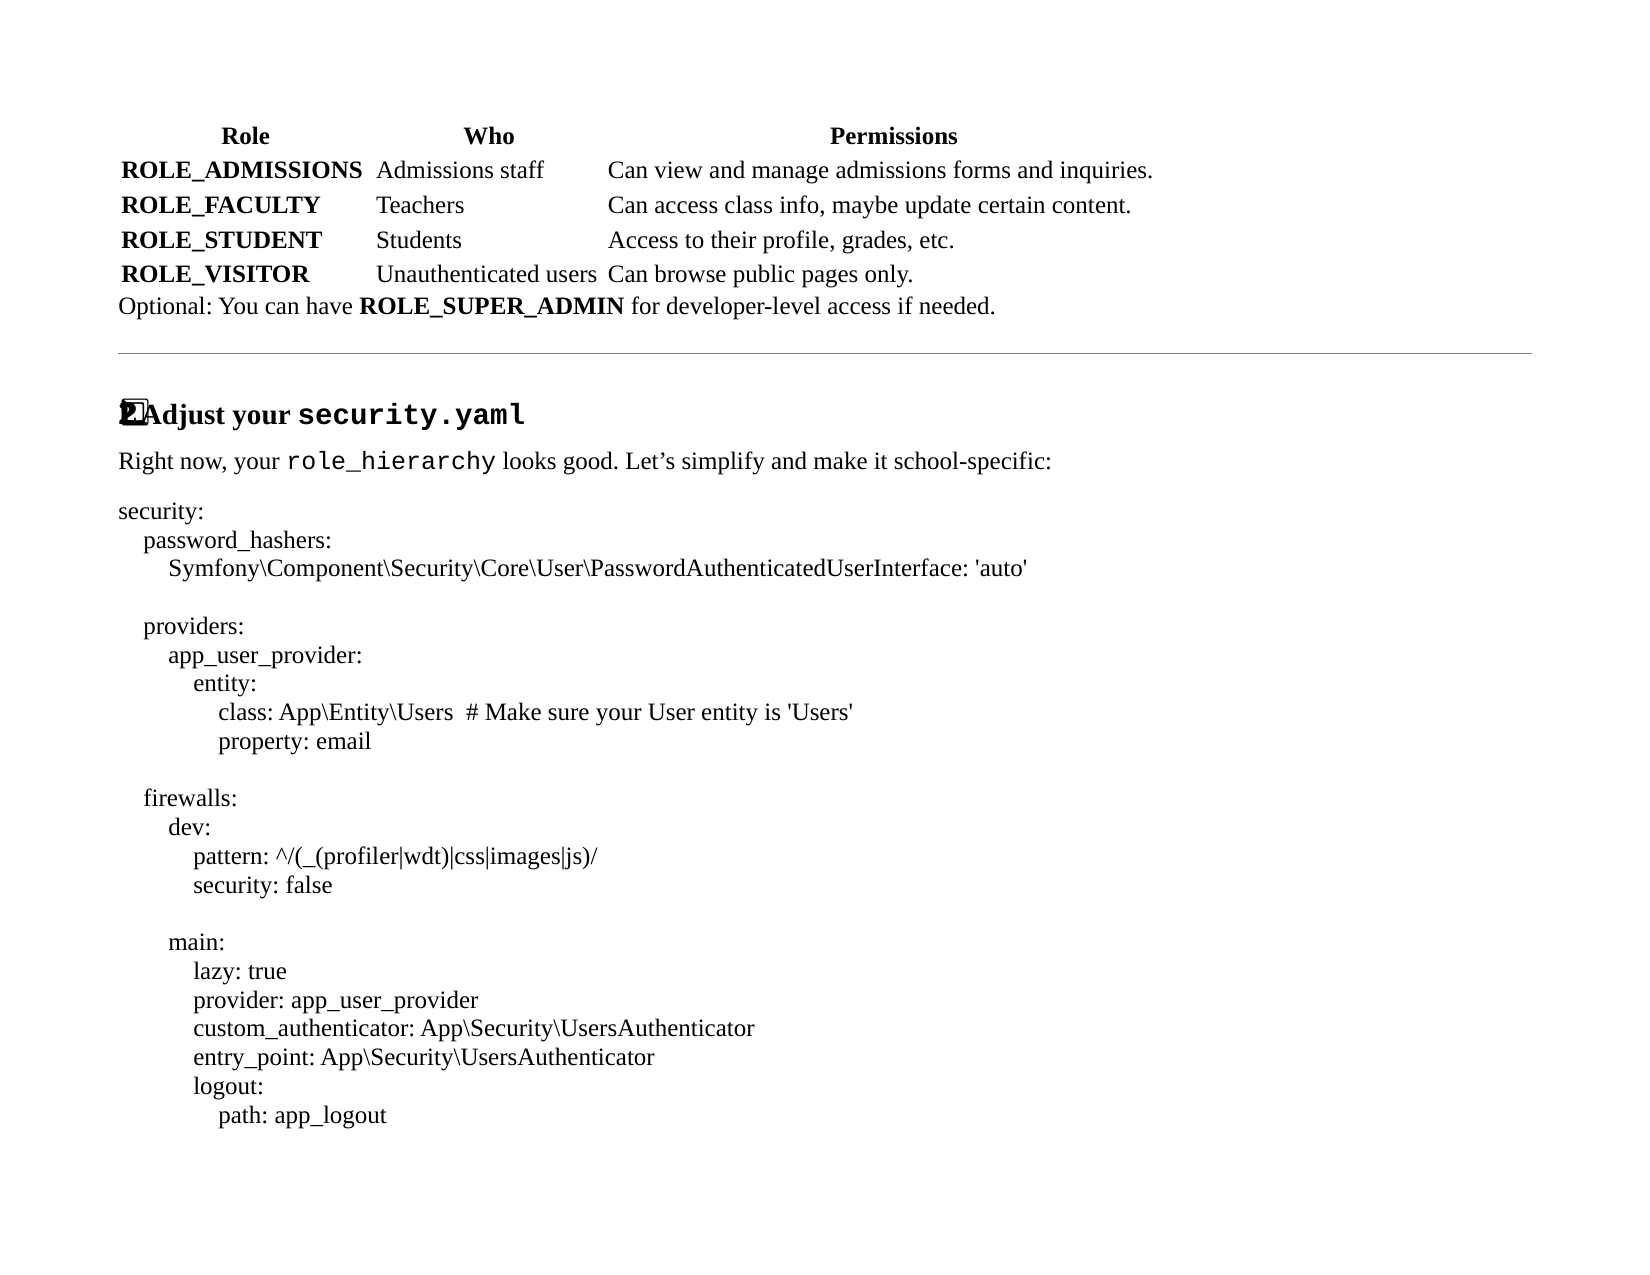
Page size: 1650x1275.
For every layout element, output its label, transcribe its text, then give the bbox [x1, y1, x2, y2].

text security: [118, 496, 1532, 525]
table_cell Can view and manage admissions forms and inquiries. [605, 153, 1183, 187]
text dev: [118, 812, 1532, 841]
table_cell Teachers [373, 187, 605, 222]
text providers: [118, 611, 1532, 640]
table_header Role [118, 118, 373, 153]
text entry_point: App\Security\UsersAuthenticator [118, 1042, 1532, 1071]
text firewalls: [118, 783, 1532, 812]
text Optional: You can have ROLE_SUPER_ADMIN for developer-level access if needed. [118, 291, 1532, 320]
text pattern: ^/(_(profiler|wdt)|css|images|js)/ [118, 841, 1532, 870]
table_cell Unauthenticated users [373, 256, 605, 291]
text app_user_provider: [118, 640, 1532, 668]
table_cell ROLE_STUDENT [118, 222, 373, 256]
table_cell ROLE_VISITOR [118, 256, 373, 291]
table_header Who [373, 118, 605, 153]
text provider: app_user_provider [118, 985, 1532, 1013]
text class: App\Entity\Users # Make sure your User entity is 'Users' [118, 697, 1532, 726]
table_cell Admissions staff [373, 153, 605, 187]
text Right now, your role_hierarchy looks good. Let’s simplify and make it school-specific: [118, 446, 1532, 477]
text security: false [118, 870, 1532, 898]
table_cell Can access class info, maybe update certain content. [605, 187, 1183, 222]
text entity: [118, 668, 1532, 697]
text password_hashers: [118, 525, 1532, 553]
table_cell ROLE_ADMISSIONS [118, 153, 373, 187]
text custom_authenticator: App\Security\UsersAuthenticator [118, 1013, 1532, 1042]
text lazy: true [118, 956, 1532, 985]
text logout: [118, 1071, 1532, 1100]
text property: email [118, 726, 1532, 755]
table_cell Students [373, 222, 605, 256]
table_cell Can browse public pages only. [605, 256, 1183, 291]
text Symfony\Component\Security\Core\User\PasswordAuthenticatedUserInterface: 'auto' [118, 553, 1532, 582]
text main: [118, 927, 1532, 956]
table_cell ROLE_FACULTY [118, 187, 373, 222]
table_cell Access to their profile, grades, etc. [605, 222, 1183, 256]
subtitle 2️⃣ Adjust your security.yaml [118, 397, 1532, 433]
text path: app_logout [118, 1100, 1532, 1128]
table_header Permissions [605, 118, 1183, 153]
